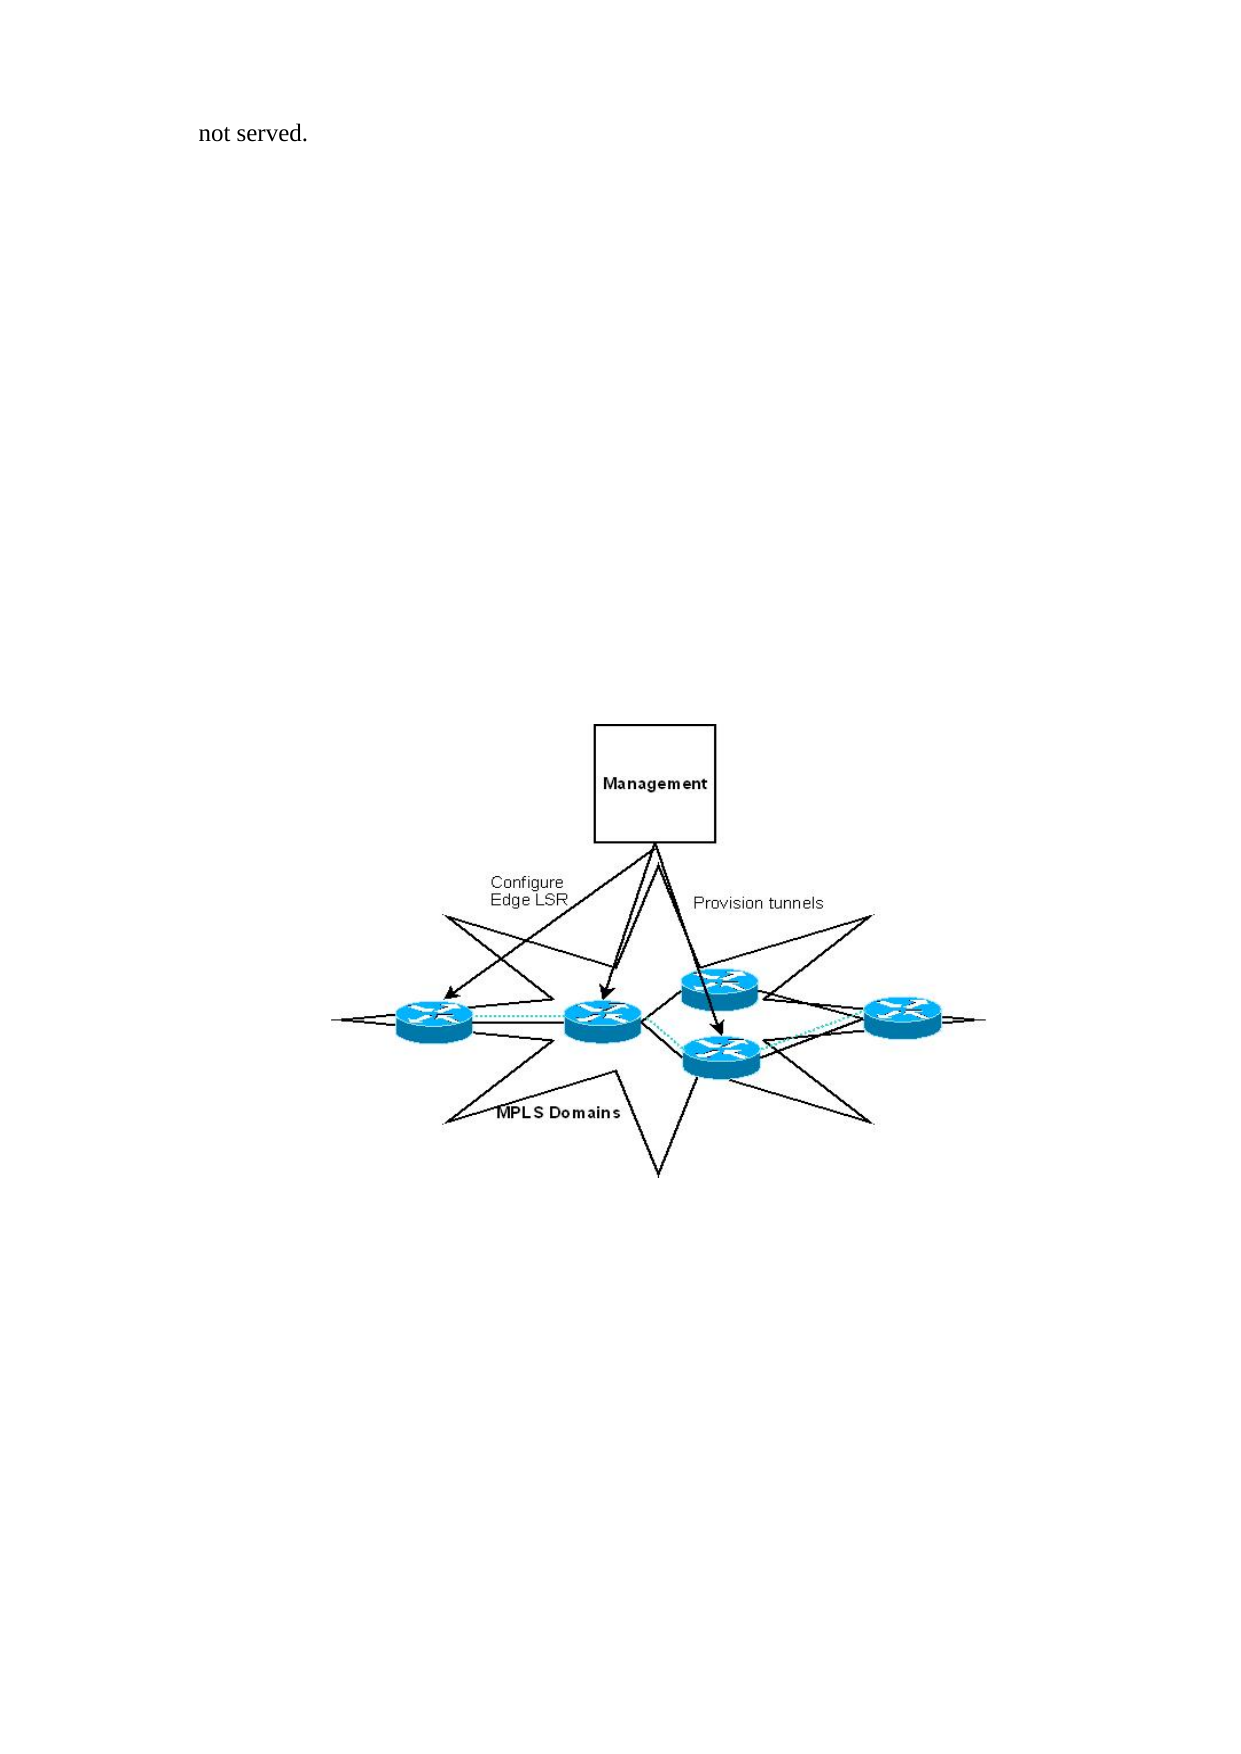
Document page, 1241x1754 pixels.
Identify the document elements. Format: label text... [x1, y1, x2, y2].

picture [330, 724, 987, 1178]
text not served. [118, 118, 1122, 1187]
